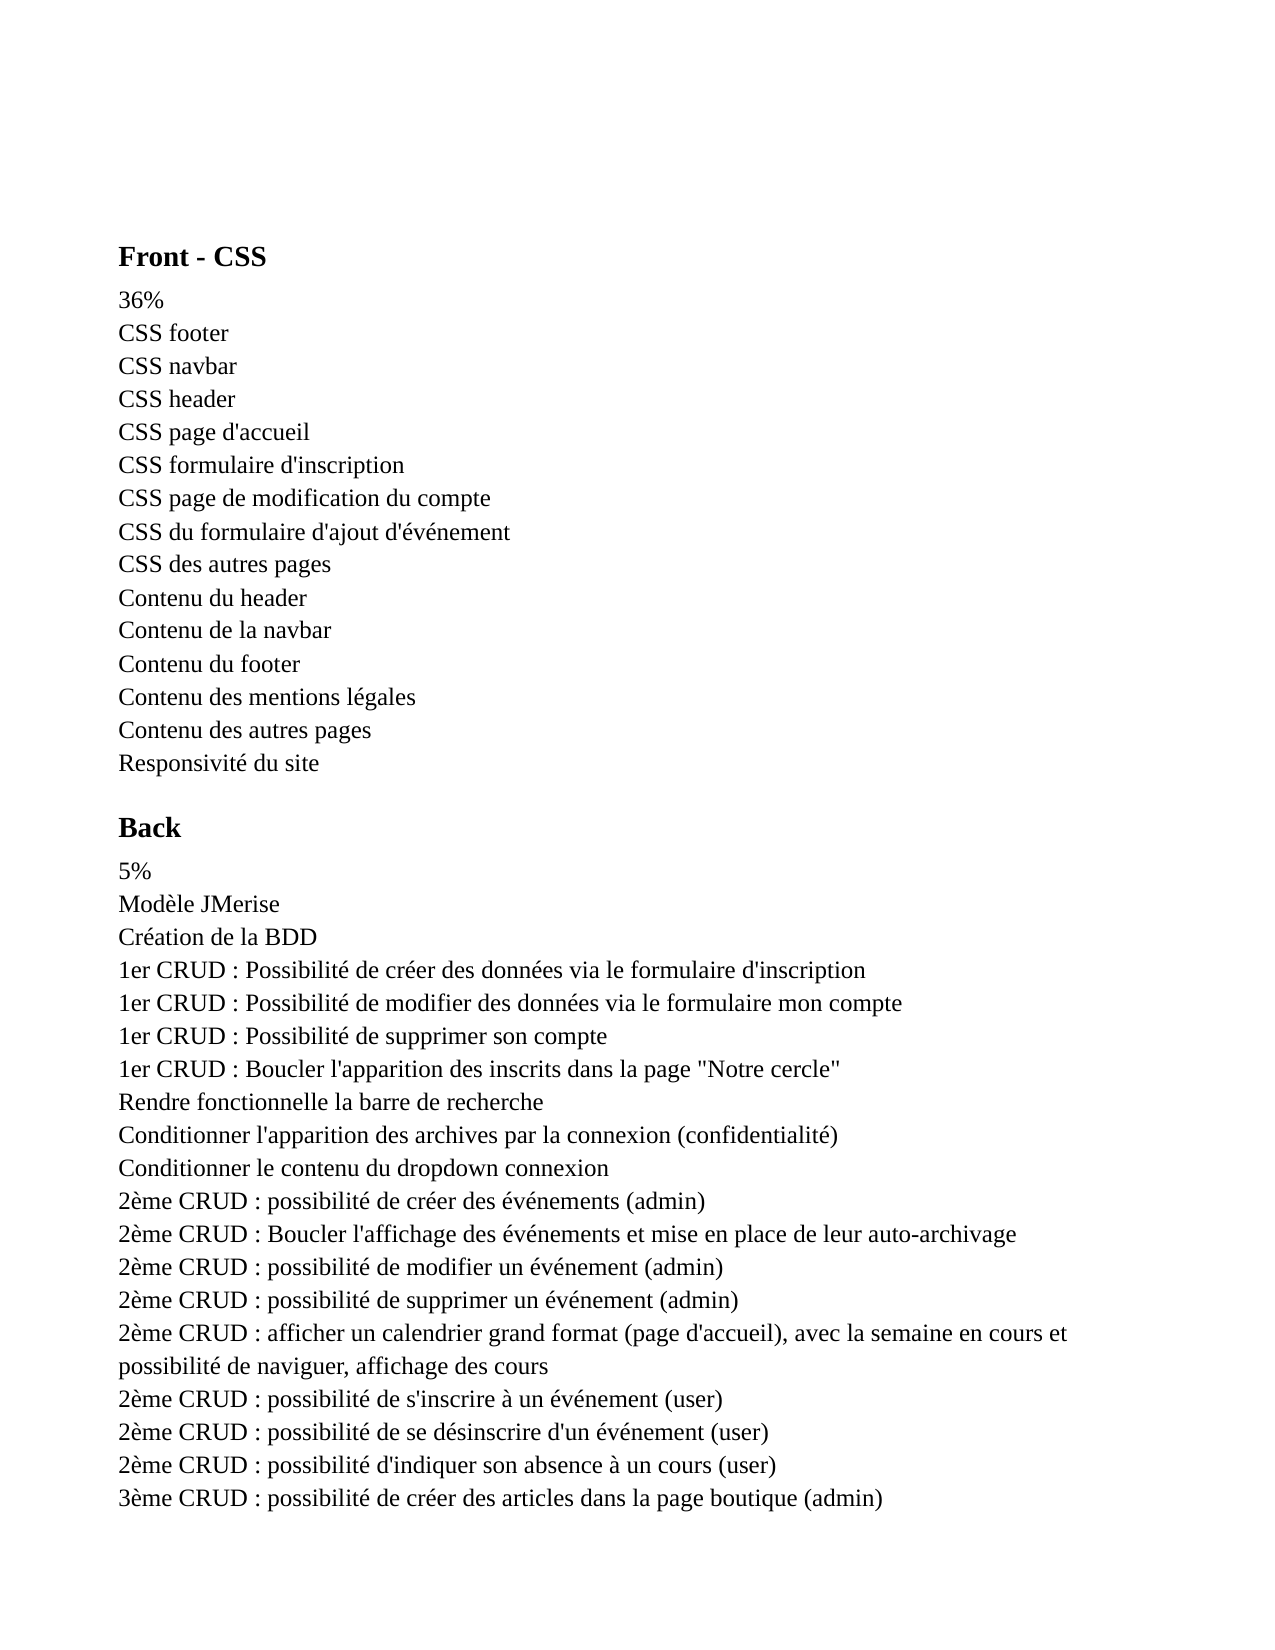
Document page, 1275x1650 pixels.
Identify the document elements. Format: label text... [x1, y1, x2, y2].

text 1er CRUD : Possibilité de supprimer son compte [118, 1021, 1157, 1050]
text CSS formulaire d'inscription [118, 451, 1157, 479]
text CSS des autres pages [118, 549, 1157, 578]
text CSS navbar [118, 351, 1157, 380]
text 1er CRUD : Possibilité de modifier des données via le formulaire mon compte [118, 988, 1157, 1017]
text CSS page de modification du compte [118, 483, 1157, 512]
text 2ème CRUD : possibilité de s'inscrire à un événement (user) [118, 1384, 1157, 1413]
text 2ème CRUD : possibilité de modifier un événement (admin) [118, 1252, 1157, 1281]
text 1er CRUD : Possibilité de créer des données via le formulaire d'inscription [118, 955, 1157, 984]
text 1er CRUD : Boucler l'apparition des inscrits dans la page "Notre cercle" [118, 1054, 1157, 1083]
text Création de la BDD [118, 922, 1157, 951]
text CSS page d'accueil [118, 417, 1157, 446]
text 2ème CRUD : afficher un calendrier grand format (page d'accueil), avec la semaine en cours et possibilité de naviguer, affichage des cours [118, 1318, 1157, 1380]
text 2ème CRUD : possibilité de supprimer un événement (admin) [118, 1285, 1157, 1314]
subtitle Back [118, 810, 1157, 843]
text 36% [118, 285, 1157, 314]
text Rendre fonctionnelle la barre de recherche [118, 1087, 1157, 1116]
text Contenu de la navbar [118, 616, 1157, 644]
text CSS footer [118, 318, 1157, 347]
text Responsivité du site [118, 748, 1157, 776]
text CSS header [118, 384, 1157, 413]
text Modèle JMerise [118, 889, 1157, 918]
text 2ème CRUD : possibilité de se désinscrire d'un événement (user) [118, 1417, 1157, 1446]
text CSS du formulaire d'ajout d'événement [118, 517, 1157, 545]
text Contenu des autres pages [118, 715, 1157, 743]
text 5% [118, 856, 1157, 885]
text Contenu du footer [118, 649, 1157, 677]
text Contenu du header [118, 583, 1157, 611]
subtitle Front - CSS [118, 239, 1157, 273]
text Conditionner l'apparition des archives par la connexion (confidentialité) [118, 1120, 1157, 1149]
text 2ème CRUD : Boucler l'affichage des événements et mise en place de leur auto-archivage [118, 1219, 1157, 1248]
text Conditionner le contenu du dropdown connexion [118, 1153, 1157, 1182]
text 2ème CRUD : possibilité de créer des événements (admin) [118, 1186, 1157, 1215]
text 2ème CRUD : possibilité d'indiquer son absence à un cours (user) [118, 1450, 1157, 1479]
text 3ème CRUD : possibilité de créer des articles dans la page boutique (admin) [118, 1483, 1157, 1512]
text Contenu des mentions légales [118, 682, 1157, 710]
